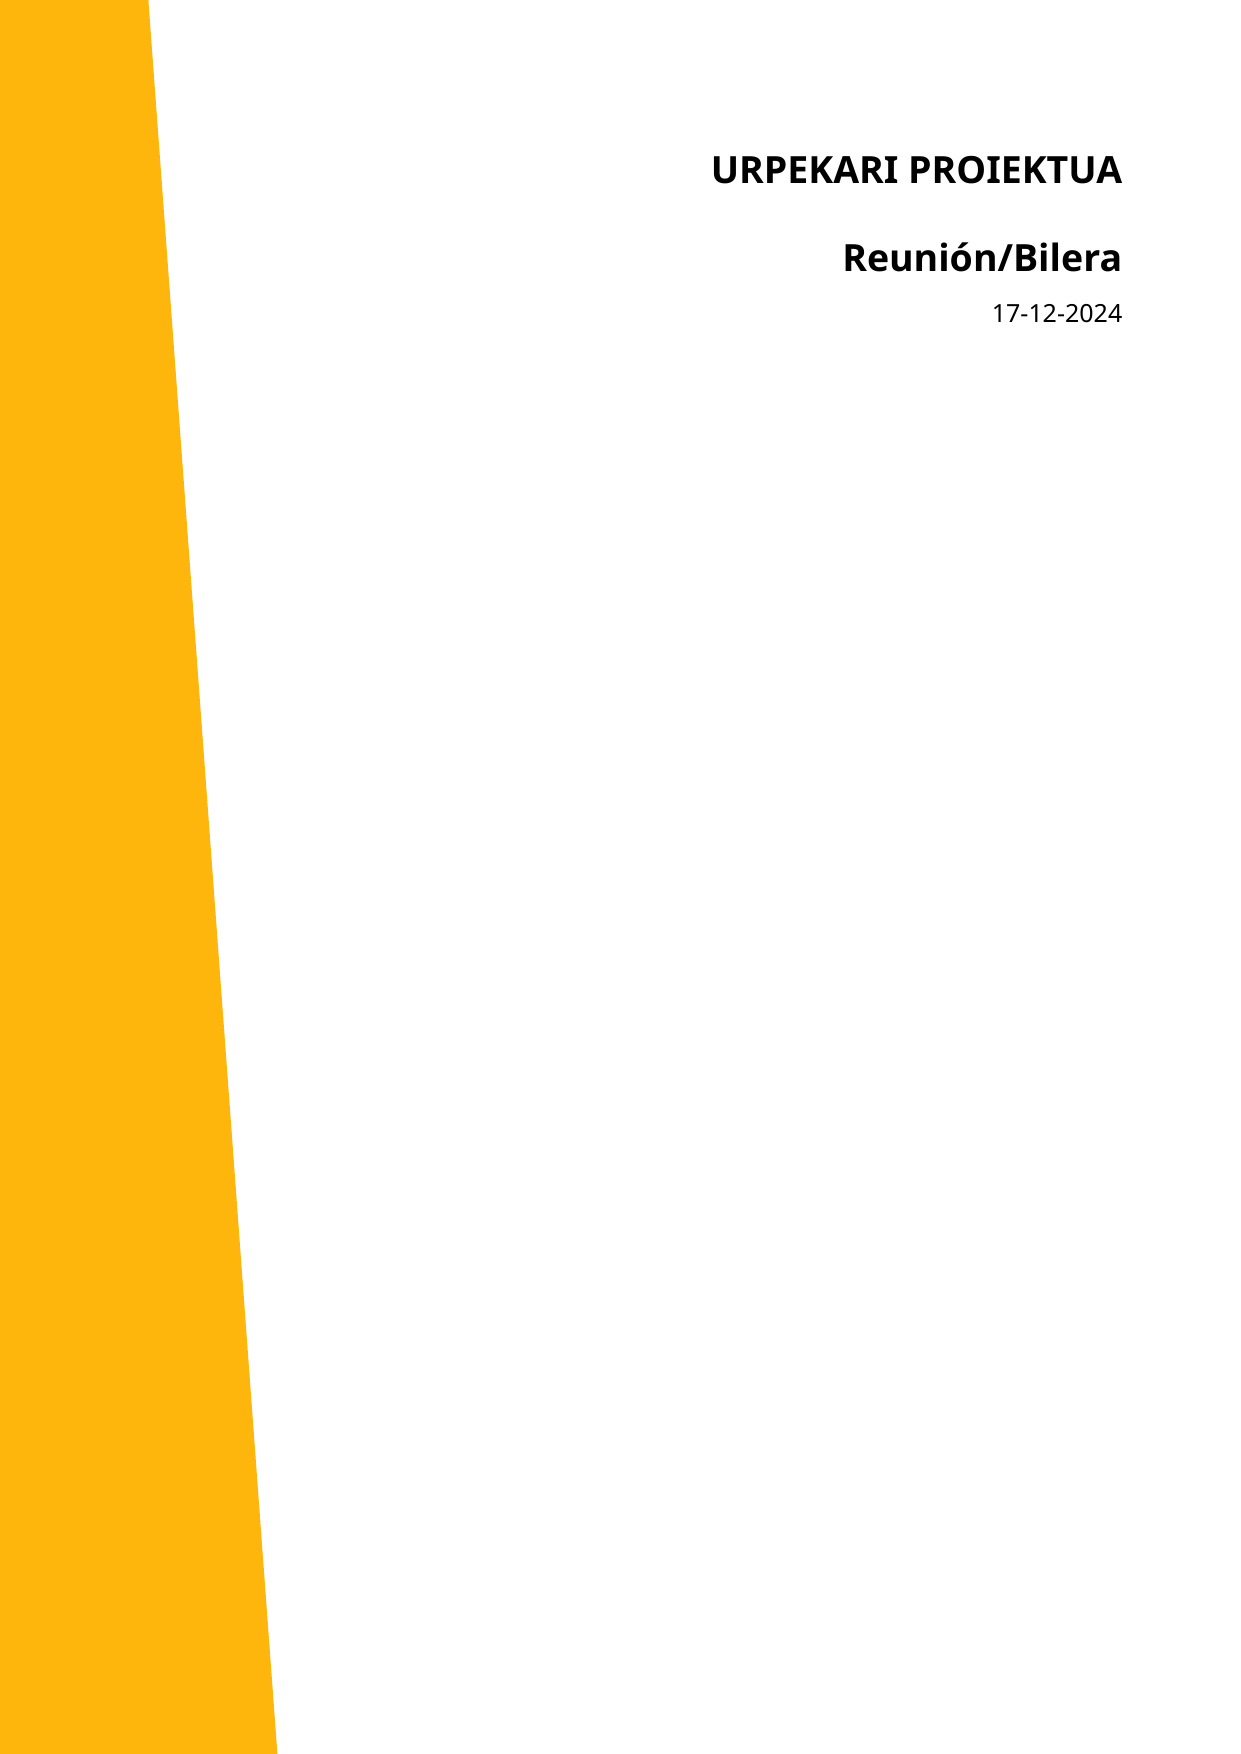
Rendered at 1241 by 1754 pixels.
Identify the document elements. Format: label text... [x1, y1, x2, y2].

subtitle URPEKARI PROIEKTUA [159, 143, 1122, 194]
text 17-12-2024 [171, 295, 1122, 329]
subtitle Reunión/Bilera [166, 232, 1122, 283]
